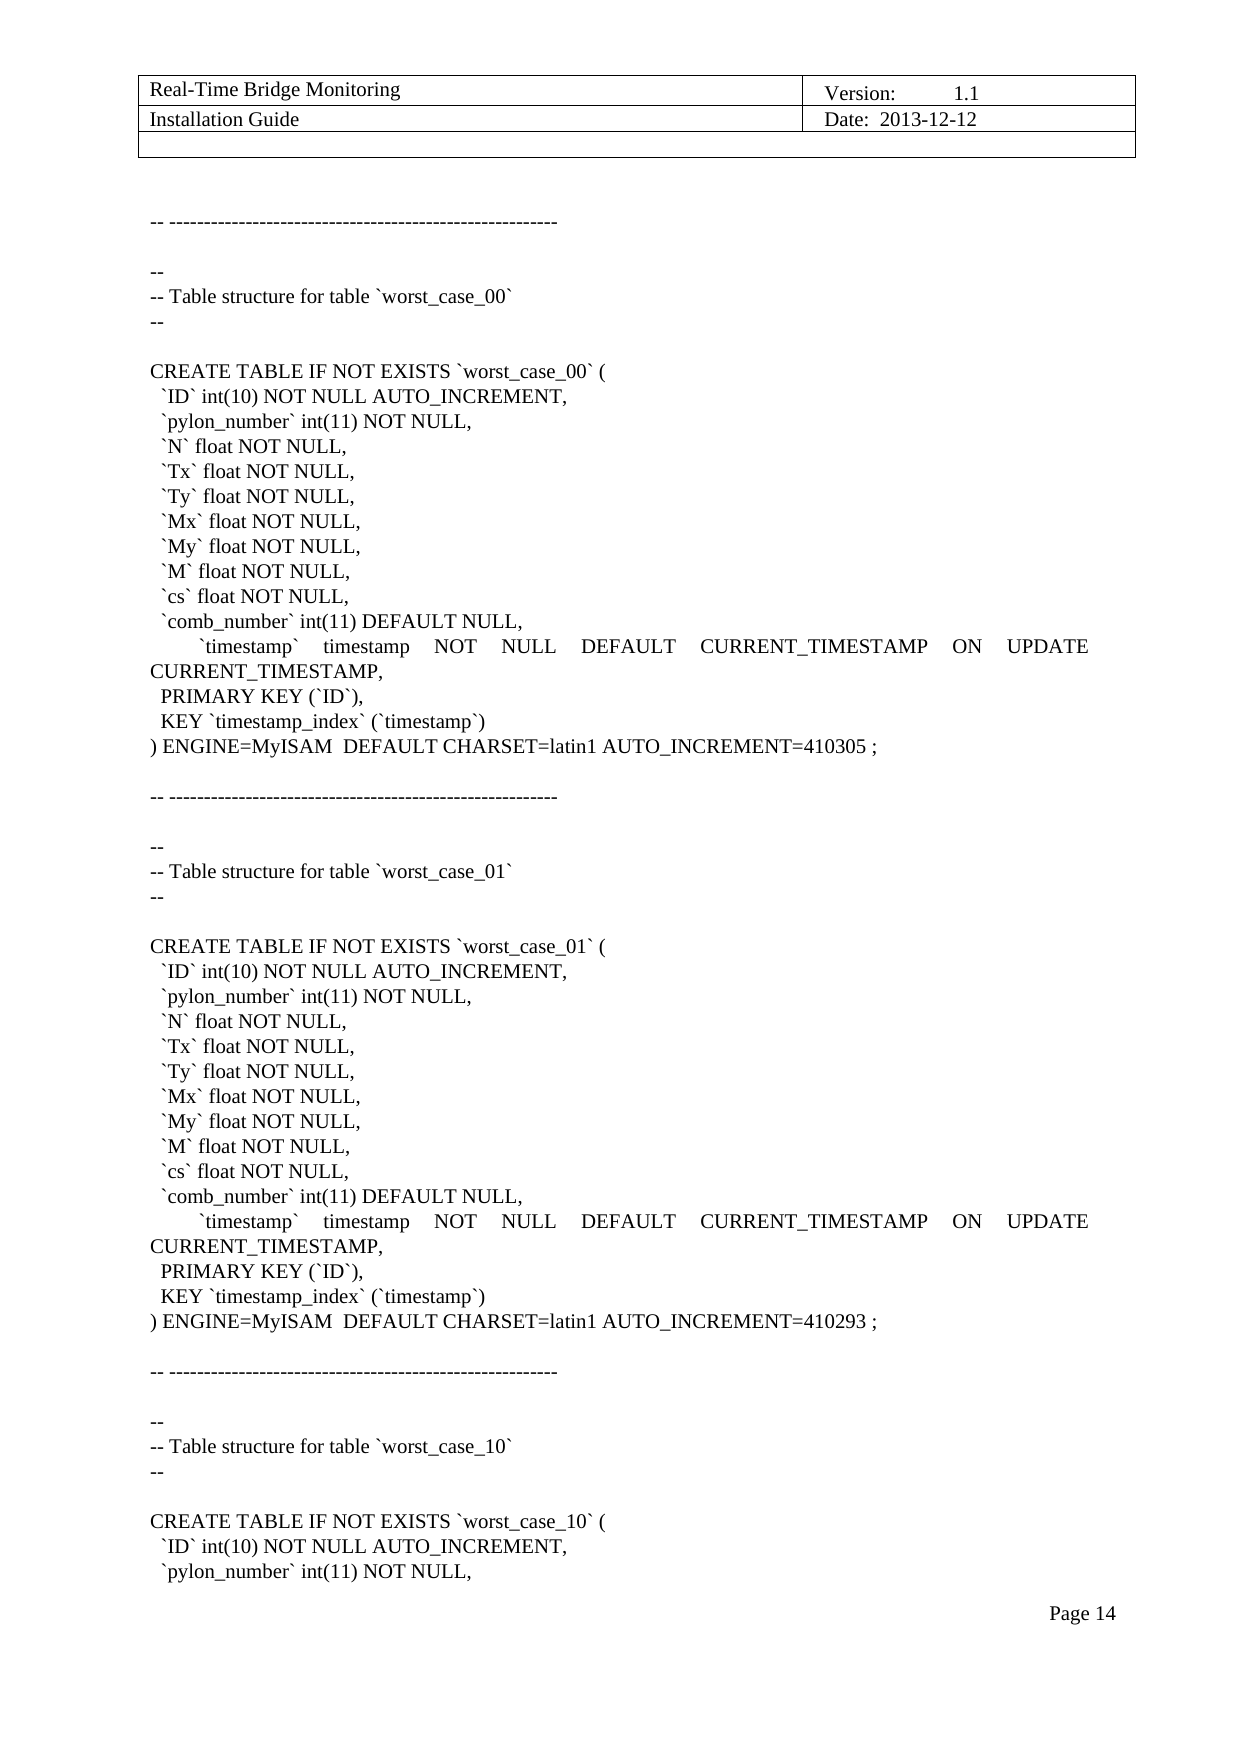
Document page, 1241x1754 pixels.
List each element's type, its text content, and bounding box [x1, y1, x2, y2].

text KEY `timestamp_index` (`timestamp`) [150, 1283, 1090, 1308]
text PRIMARY KEY (`ID`), [150, 683, 1090, 708]
text `ID` int(10) NOT NULL AUTO_INCREMENT, [150, 1533, 1090, 1558]
text -- -------------------------------------------------------- [150, 783, 1090, 808]
text -- -------------------------------------------------------- [150, 208, 1090, 233]
text CREATE TABLE IF NOT EXISTS `worst_case_01` ( [150, 933, 1090, 958]
text `Ty` float NOT NULL, [150, 483, 1090, 508]
text CREATE TABLE IF NOT EXISTS `worst_case_00` ( [150, 358, 1090, 383]
text `Mx` float NOT NULL, [150, 508, 1090, 533]
text `ID` int(10) NOT NULL AUTO_INCREMENT, [150, 958, 1090, 983]
text `cs` float NOT NULL, [150, 1158, 1090, 1183]
text ) ENGINE=MyISAM DEFAULT CHARSET=latin1 AUTO_INCREMENT=410293 ; [150, 1308, 1090, 1333]
text `timestamp` timestamp NOT NULL DEFAULT CURRENT_TIMESTAMP ON UPDATE CURRENT_TIMESTAMP, [150, 1208, 1090, 1258]
text KEY `timestamp_index` (`timestamp`) [150, 708, 1090, 733]
text `ID` int(10) NOT NULL AUTO_INCREMENT, [150, 383, 1090, 408]
text `My` float NOT NULL, [150, 1108, 1090, 1133]
text -- Table structure for table `worst_case_00` [150, 283, 1090, 308]
text `M` float NOT NULL, [150, 558, 1090, 583]
text -- [150, 883, 1090, 908]
text -- -------------------------------------------------------- [150, 1358, 1090, 1383]
text -- [150, 1458, 1090, 1483]
text `pylon_number` int(11) NOT NULL, [150, 408, 1090, 433]
text `cs` float NOT NULL, [150, 583, 1090, 608]
text `Mx` float NOT NULL, [150, 1083, 1090, 1108]
text ) ENGINE=MyISAM DEFAULT CHARSET=latin1 AUTO_INCREMENT=410305 ; [150, 733, 1090, 758]
text `Tx` float NOT NULL, [150, 1033, 1090, 1058]
text -- Table structure for table `worst_case_01` [150, 858, 1090, 883]
text `My` float NOT NULL, [150, 533, 1090, 558]
text `comb_number` int(11) DEFAULT NULL, [150, 1183, 1090, 1208]
text `pylon_number` int(11) NOT NULL, [150, 1558, 1090, 1583]
text `M` float NOT NULL, [150, 1133, 1090, 1158]
text -- [150, 258, 1090, 283]
text `Ty` float NOT NULL, [150, 1058, 1090, 1083]
text -- [150, 1408, 1090, 1433]
text `comb_number` int(11) DEFAULT NULL, [150, 608, 1090, 633]
text `Tx` float NOT NULL, [150, 458, 1090, 483]
text `N` float NOT NULL, [150, 433, 1090, 458]
text -- Table structure for table `worst_case_10` [150, 1433, 1090, 1458]
text `pylon_number` int(11) NOT NULL, [150, 983, 1090, 1008]
text `N` float NOT NULL, [150, 1008, 1090, 1033]
text -- [150, 308, 1090, 333]
text `timestamp` timestamp NOT NULL DEFAULT CURRENT_TIMESTAMP ON UPDATE CURRENT_TIMESTAMP, [150, 633, 1090, 683]
text CREATE TABLE IF NOT EXISTS `worst_case_10` ( [150, 1508, 1090, 1533]
text -- [150, 833, 1090, 858]
text PRIMARY KEY (`ID`), [150, 1258, 1090, 1283]
